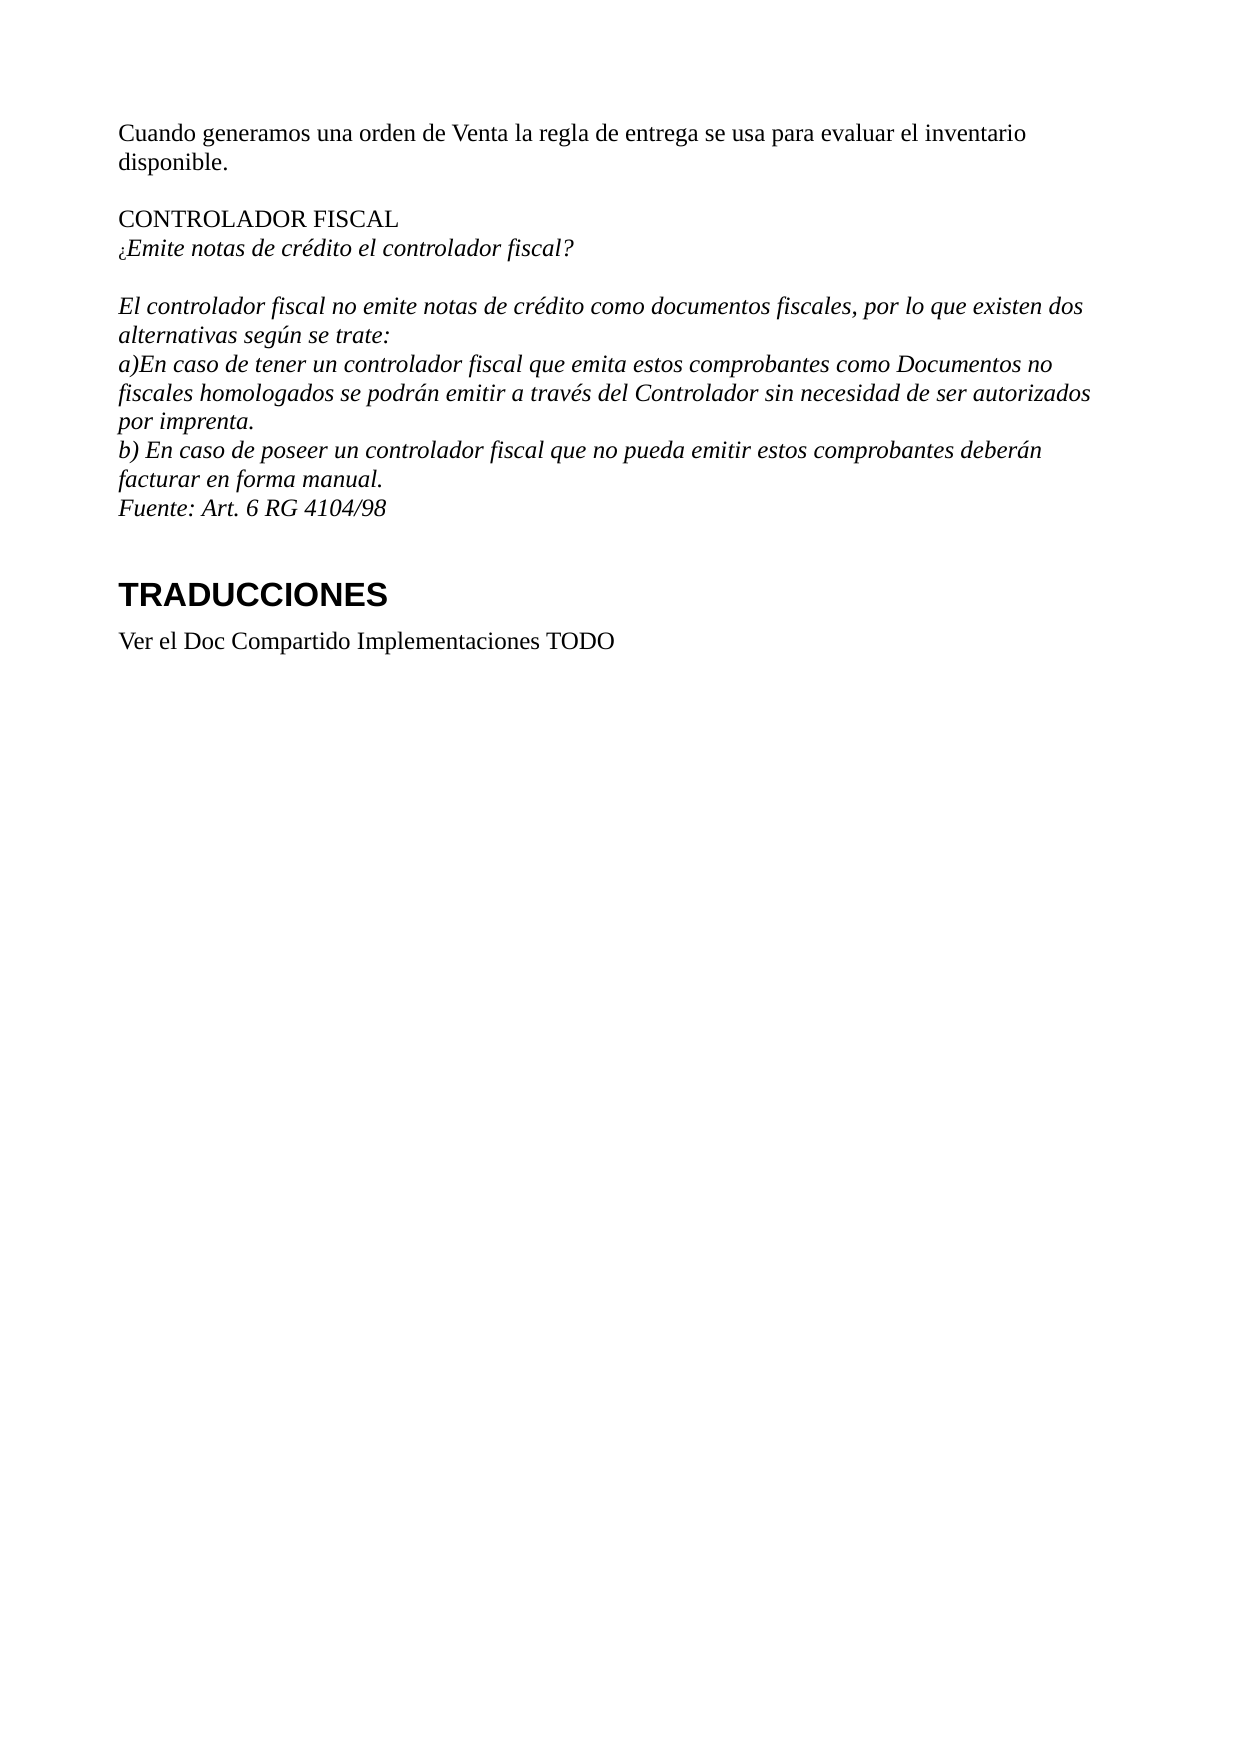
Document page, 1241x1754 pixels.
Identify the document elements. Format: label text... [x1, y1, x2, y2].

text b) En caso de poseer un controlador fiscal que no pueda emitir estos comprobantes deberán facturar en forma manual. [118, 435, 1122, 493]
text Cuando generamos una orden de Venta la regla de entrega se usa para evaluar el inventario disponible. [118, 118, 1122, 176]
text CONTROLADOR FISCAL [118, 204, 1122, 233]
subtitle TRADUCCIONES [118, 575, 1122, 614]
text Ver el Doc Compartido Implementaciones TODO [118, 626, 1122, 655]
text El controlador fiscal no emite notas de crédito como documentos fiscales, por lo que existen dos alternativas según se trate: [118, 291, 1122, 349]
text Fuente: Art. 6 RG 4104/98 [118, 493, 1122, 521]
text a)En caso de tener un controlador fiscal que emita estos comprobantes como Documentos no fiscales homologados se podrán emitir a través del Controlador sin necesidad de ser autorizados por imprenta. [118, 349, 1122, 435]
text <!-- function mostrar_subcategoria(id){ // Si esta visible lo oculto, si esta oculto lo muestro if(document.getElementById(id).style.display == "none"){ document.getElementById(id).style.display = "inline"; }else{ document.getElementById(id).style.display = "none";} } //-->¿Emite notas de crédito el controlador fiscal? [118, 233, 1122, 262]
